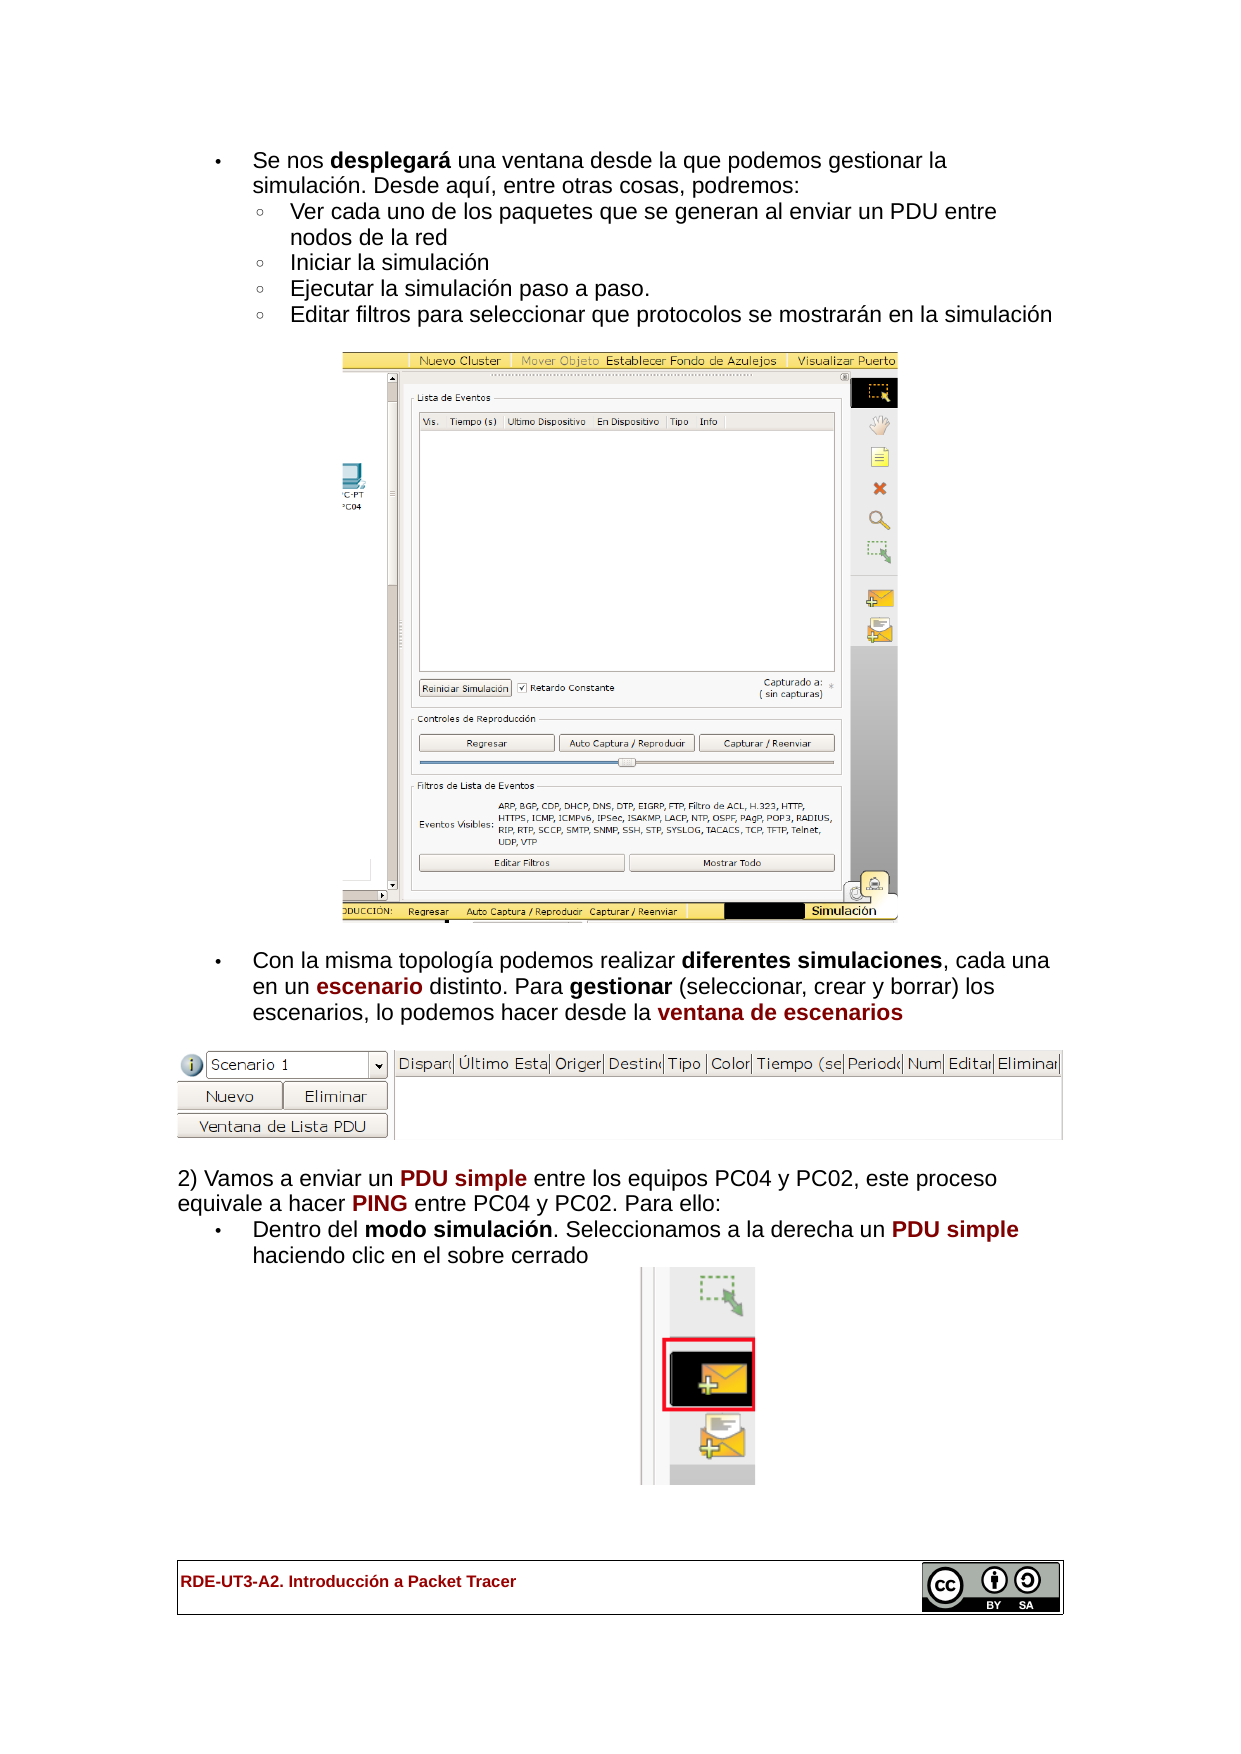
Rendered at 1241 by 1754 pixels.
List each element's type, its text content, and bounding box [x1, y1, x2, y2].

list Ejecutar la simulación paso a paso. [252, 276, 1063, 301]
list Con la misma topología podemos realizar diferentes simulaciones, cada una en un escenario distinto. Para gestionar (seleccionar, crear y borrar) los escenarios, lo podemos hacer desde la ventana de escenarios [215, 948, 1063, 1025]
list Editar filtros para seleccionar que protocolos se mostrarán en la simulación [252, 301, 1063, 327]
list Iniciar la simulación [252, 250, 1063, 276]
list Dentro del modo simulación. Seleccionamos a la derecha un PDU simple haciendo clic en el sobre cerrado [215, 1217, 1063, 1268]
list Ver cada uno de los paquetes que se generan al enviar un PDU entre nodos de la red [252, 199, 1063, 250]
text 2) Vamos a enviar un PDU simple entre los equipos PC04 y PC02, este proceso equivale a hacer PING entre PC04 y PC02. Para ello: [177, 1165, 1063, 1217]
picture [484, 1267, 756, 1485]
picture [922, 1562, 1060, 1612]
list Se nos desplegará una ventana desde la que podemos gestionar la simulación. Desde aquí, entre otras cosas, podremos: [215, 148, 1063, 199]
picture [342, 352, 898, 923]
picture [177, 1050, 1063, 1140]
